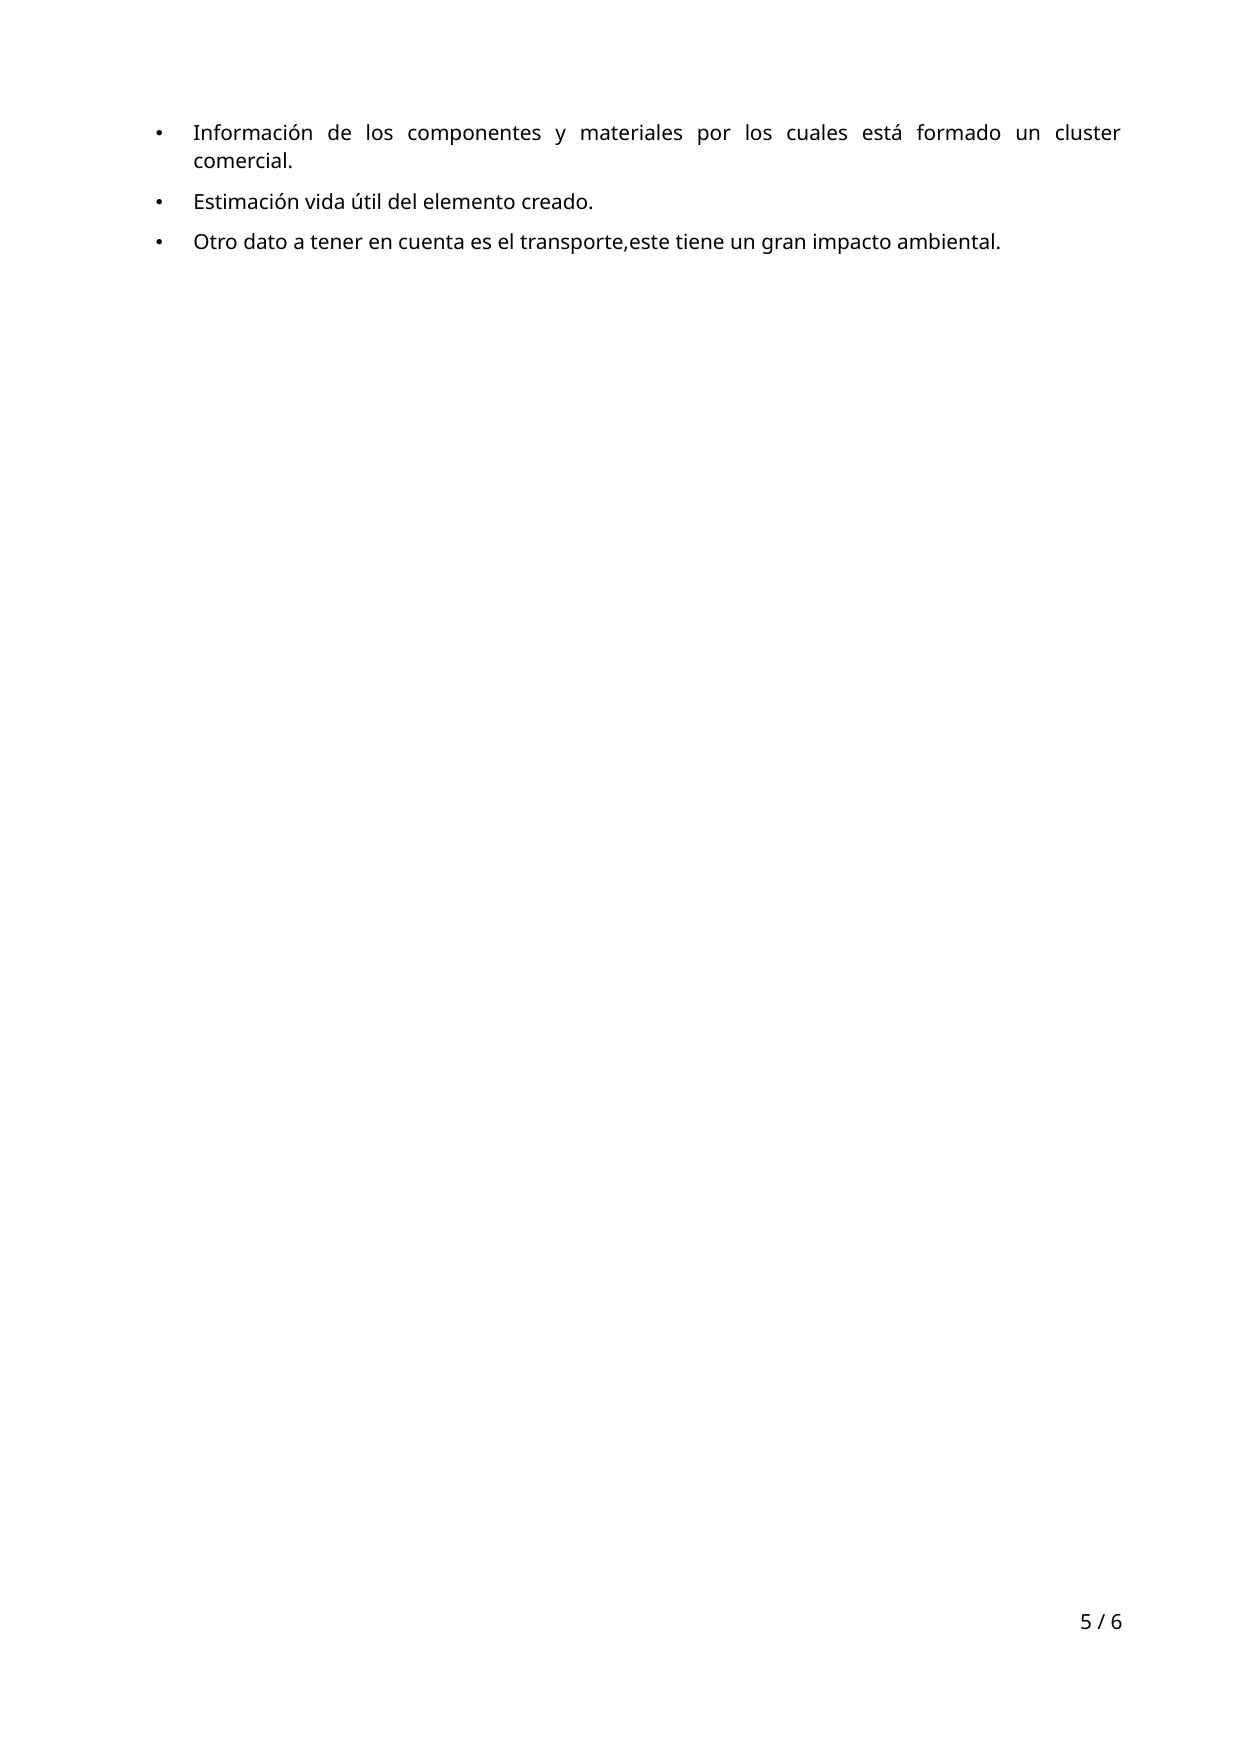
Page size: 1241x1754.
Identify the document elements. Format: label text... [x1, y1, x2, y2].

list Información de los componentes y materiales por los cuales está formado un cluster comercial. [156, 118, 1122, 175]
list Estimación vida útil del elemento creado. [156, 187, 1122, 215]
list Otro dato a tener en cuenta es el transporte,este tiene un gran impacto ambiental. [156, 227, 1122, 256]
